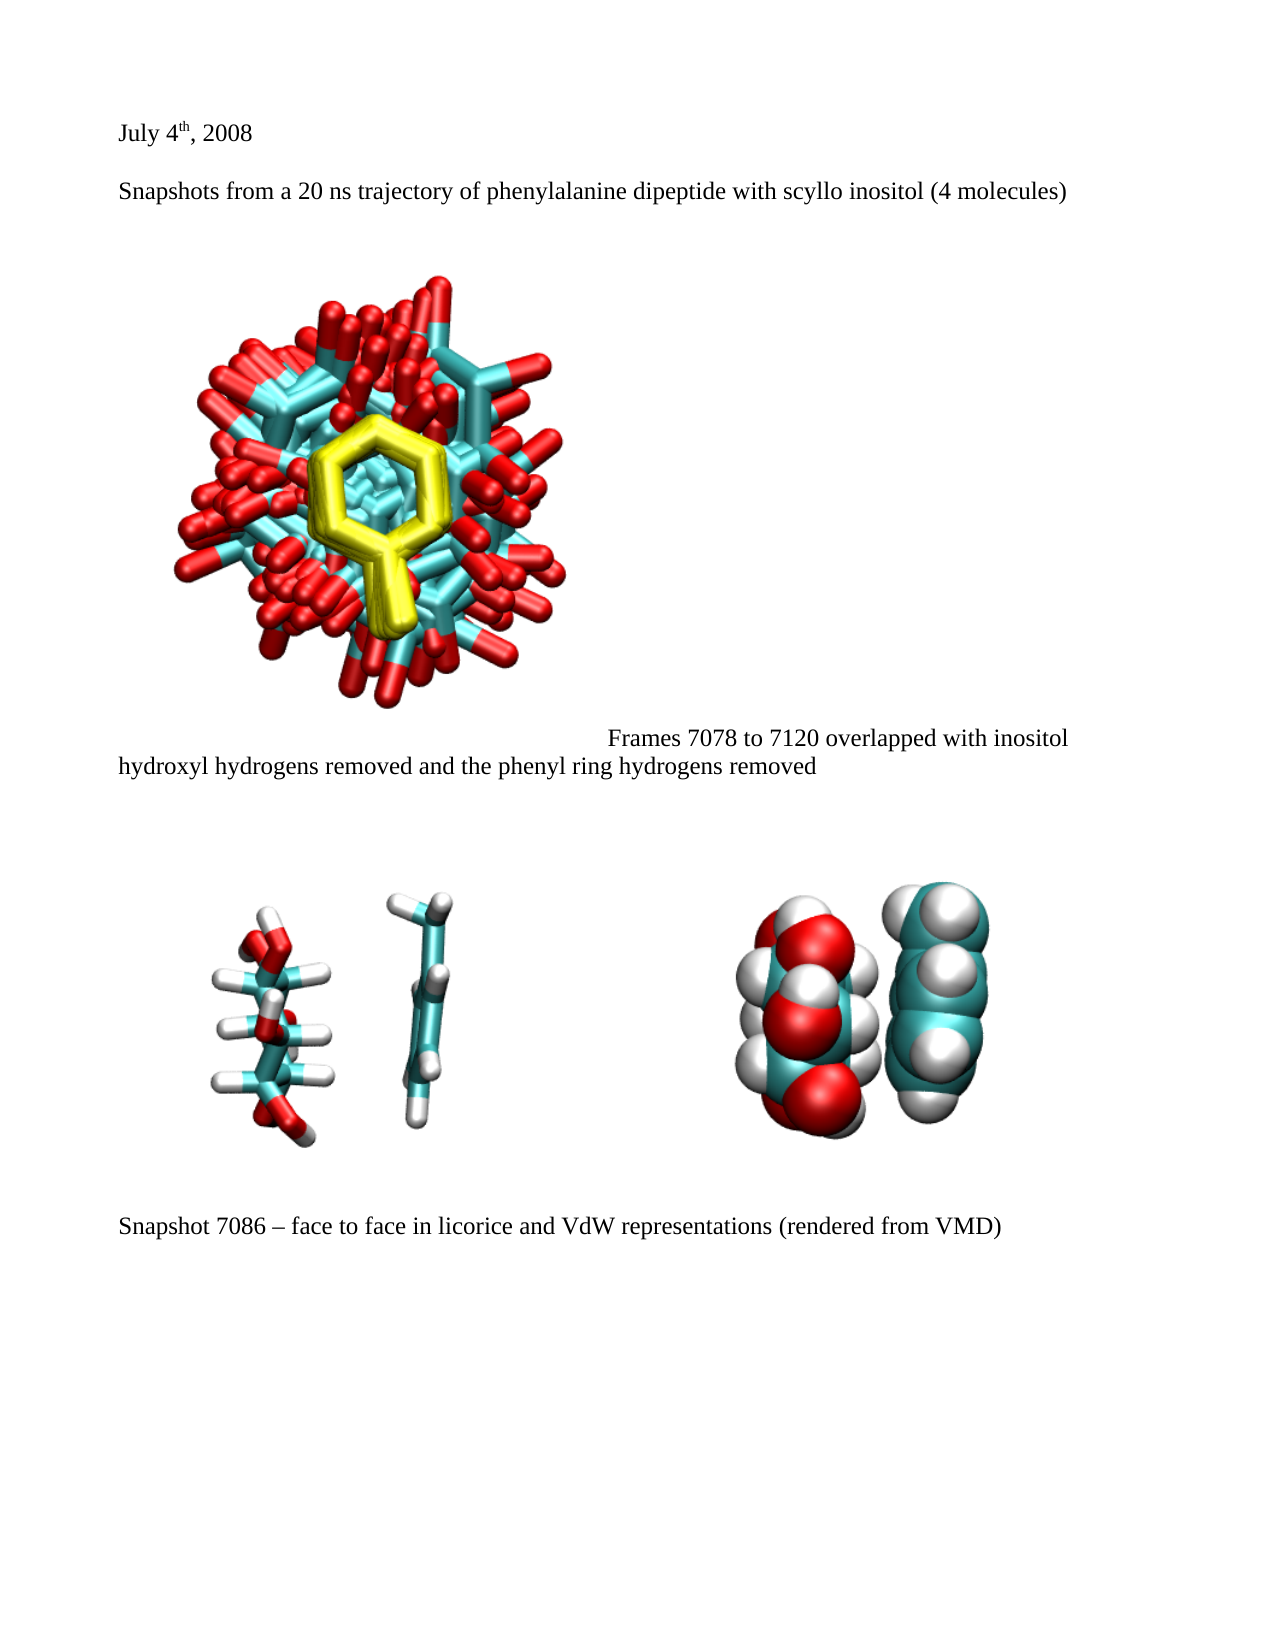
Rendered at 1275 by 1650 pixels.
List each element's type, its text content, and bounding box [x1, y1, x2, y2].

text Frames 7078 to 7120 overlapped with inositol hydroxyl hydrogens removed and the phenyl ring hydrogens removed [118, 723, 1157, 780]
text Snapshot 7086 – face to face in licorice and VdW representations (rendered from VMD) [118, 1211, 1157, 1240]
text Snapshots from a 20 ns trajectory of phenylalanine dipeptide with scyllo inositol (4 molecules) [118, 176, 1157, 205]
picture [165, 852, 481, 1200]
picture [136, 243, 608, 742]
picture [666, 855, 1034, 1153]
